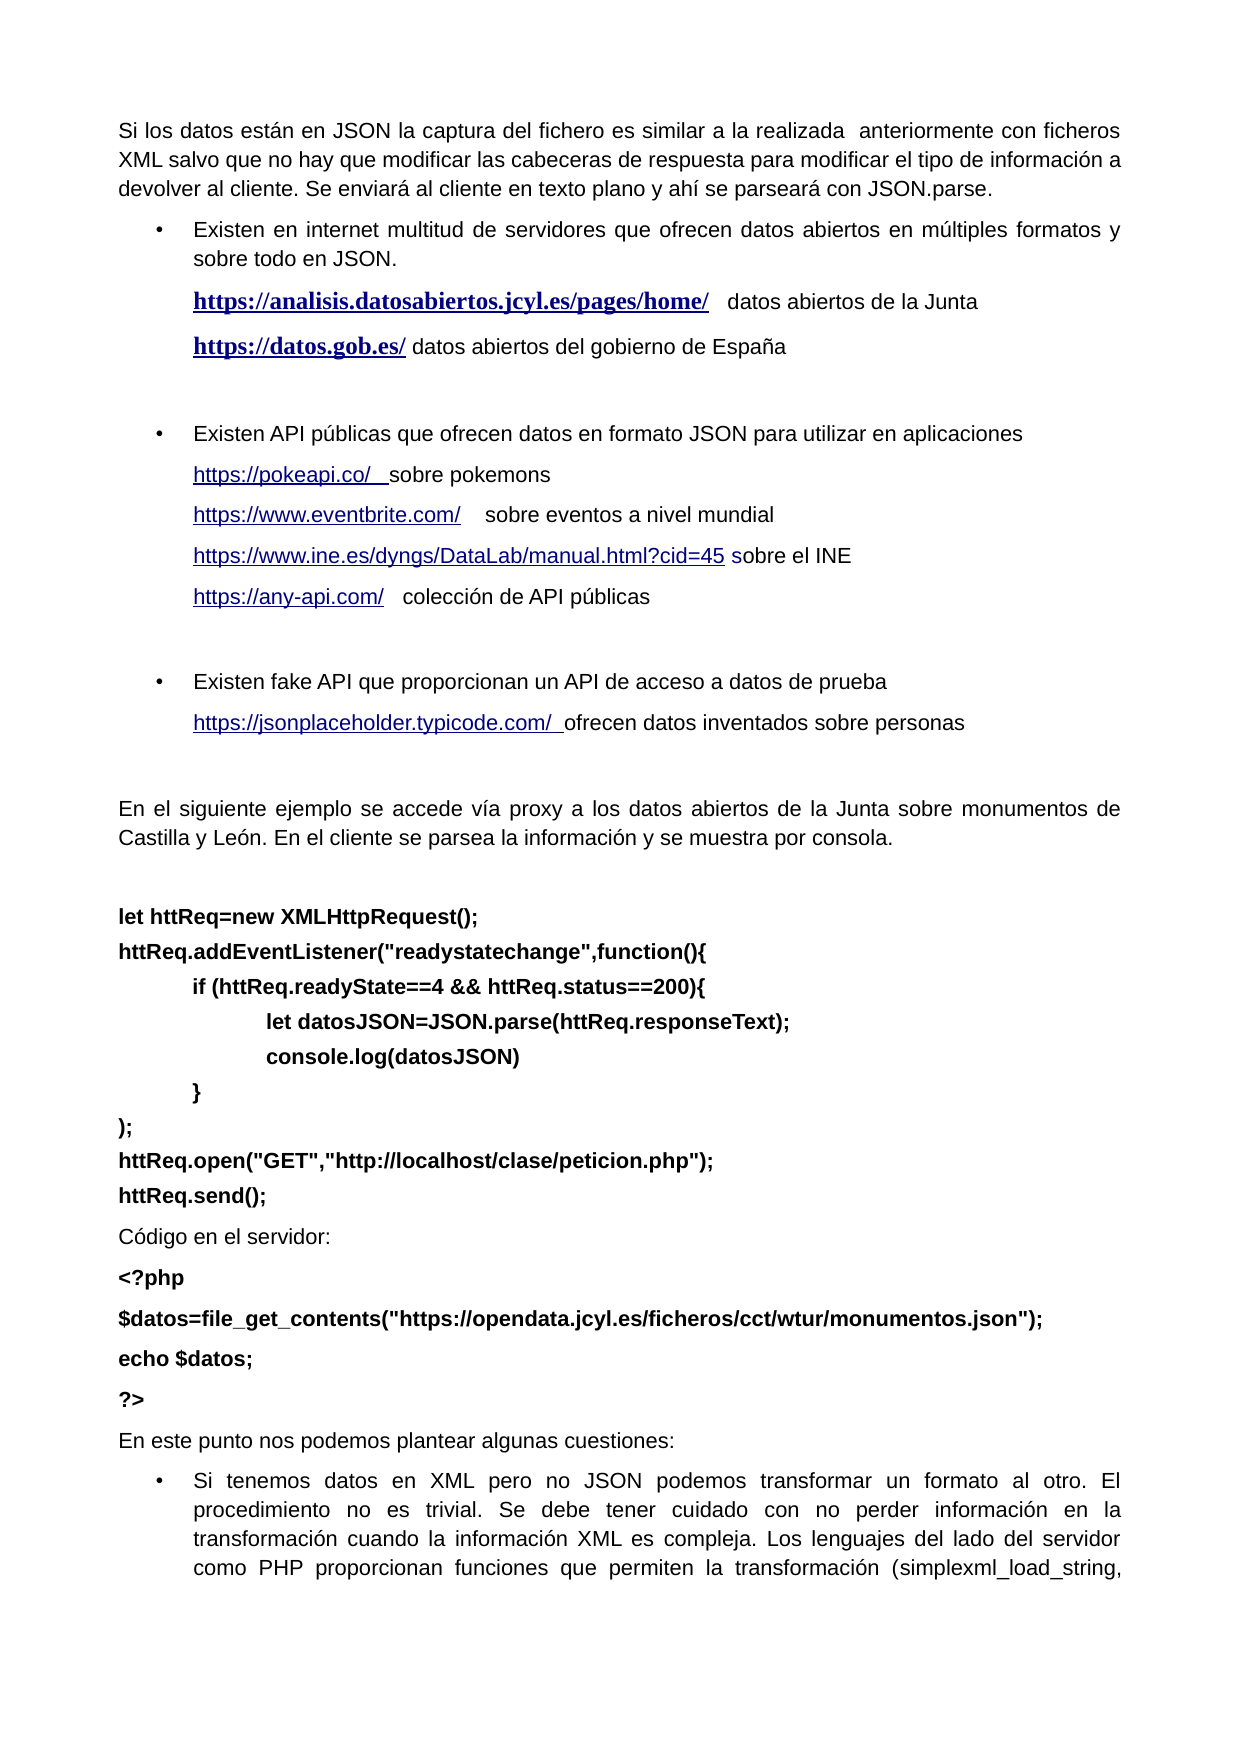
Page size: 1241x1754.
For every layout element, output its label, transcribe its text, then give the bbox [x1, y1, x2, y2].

list https://pokeapi.co/ sobre pokemons [156, 462, 1122, 487]
list https://www.eventbrite.com/ sobre eventos a nivel mundial [156, 502, 1122, 527]
text En el siguiente ejemplo se accede vía proxy a los datos abiertos de la Junta sobre monumentos de Castilla y León. En el cliente se parsea la información y se muestra por consola. [118, 796, 1122, 850]
list Existen fake API que proporcionan un API de acceso a datos de prueba [156, 669, 1122, 694]
list Existen API públicas que ofrecen datos en formato JSON para utilizar en aplicaciones [156, 421, 1122, 446]
text ?> [118, 1387, 1122, 1412]
text httReq.open("GET","http://localhost/clase/peticion.php"); [118, 1148, 1187, 1174]
text httReq.addEventListener("readystatechange",function(){ [118, 939, 1122, 964]
text <?php [118, 1265, 1122, 1290]
text En este punto nos podemos plantear algunas cuestiones: [118, 1428, 1122, 1453]
text Código en el servidor: [118, 1224, 1122, 1249]
list Si tenemos datos en XML pero no JSON podemos transformar un formato al otro. El procedimiento no es trivial. Se debe tener cuidado con no perder información en la transformación cuando la información XML es compleja. Los lenguajes del lado del servidor como PHP proporcionan funciones que permiten la transformación (simplexml_load_string, [156, 1468, 1122, 1581]
list https://any-api.com/ colección de API públicas [156, 584, 1122, 609]
text ); [118, 1113, 1122, 1139]
text Si los datos están en JSON la captura del fichero es similar a la realizada anteriormente con ficheros XML salvo que no hay que modificar las cabeceras de respuesta para modificar el tipo de información a devolver al cliente. Se enviará al cliente en texto plano y ahí se parseará con JSON.parse. [118, 118, 1122, 201]
text if (httReq.readyState==4 && httReq.status==200){ [118, 974, 1122, 999]
list https://analisis.datosabiertos.jcyl.es/pages/home/ datos abiertos de la Junta [156, 286, 1122, 315]
list Existen en internet multitud de servidores que ofrecen datos abiertos en múltiples formatos y sobre todo en JSON. [156, 217, 1122, 271]
text } [118, 1079, 1122, 1104]
list https://jsonplaceholder.typicode.com/ ofrecen datos inventados sobre personas [156, 710, 1122, 735]
list https://datos.gob.es/ datos abiertos del gobierno de España [156, 331, 1122, 360]
list https://www.ine.es/dyngs/DataLab/manual.html?cid=45 sobre el INE [156, 543, 1122, 568]
text $datos=file_get_contents("https://opendata.jcyl.es/ficheros/cct/wtur/monumentos.json"); [118, 1306, 1157, 1331]
text let datosJSON=JSON.parse(httReq.responseText); [118, 1009, 1122, 1034]
text let httReq=new XMLHttpRequest(); [118, 904, 1122, 929]
text console.log(datosJSON) [118, 1044, 1122, 1069]
text httReq.send(); [118, 1183, 1122, 1208]
text echo $datos; [118, 1346, 1122, 1371]
